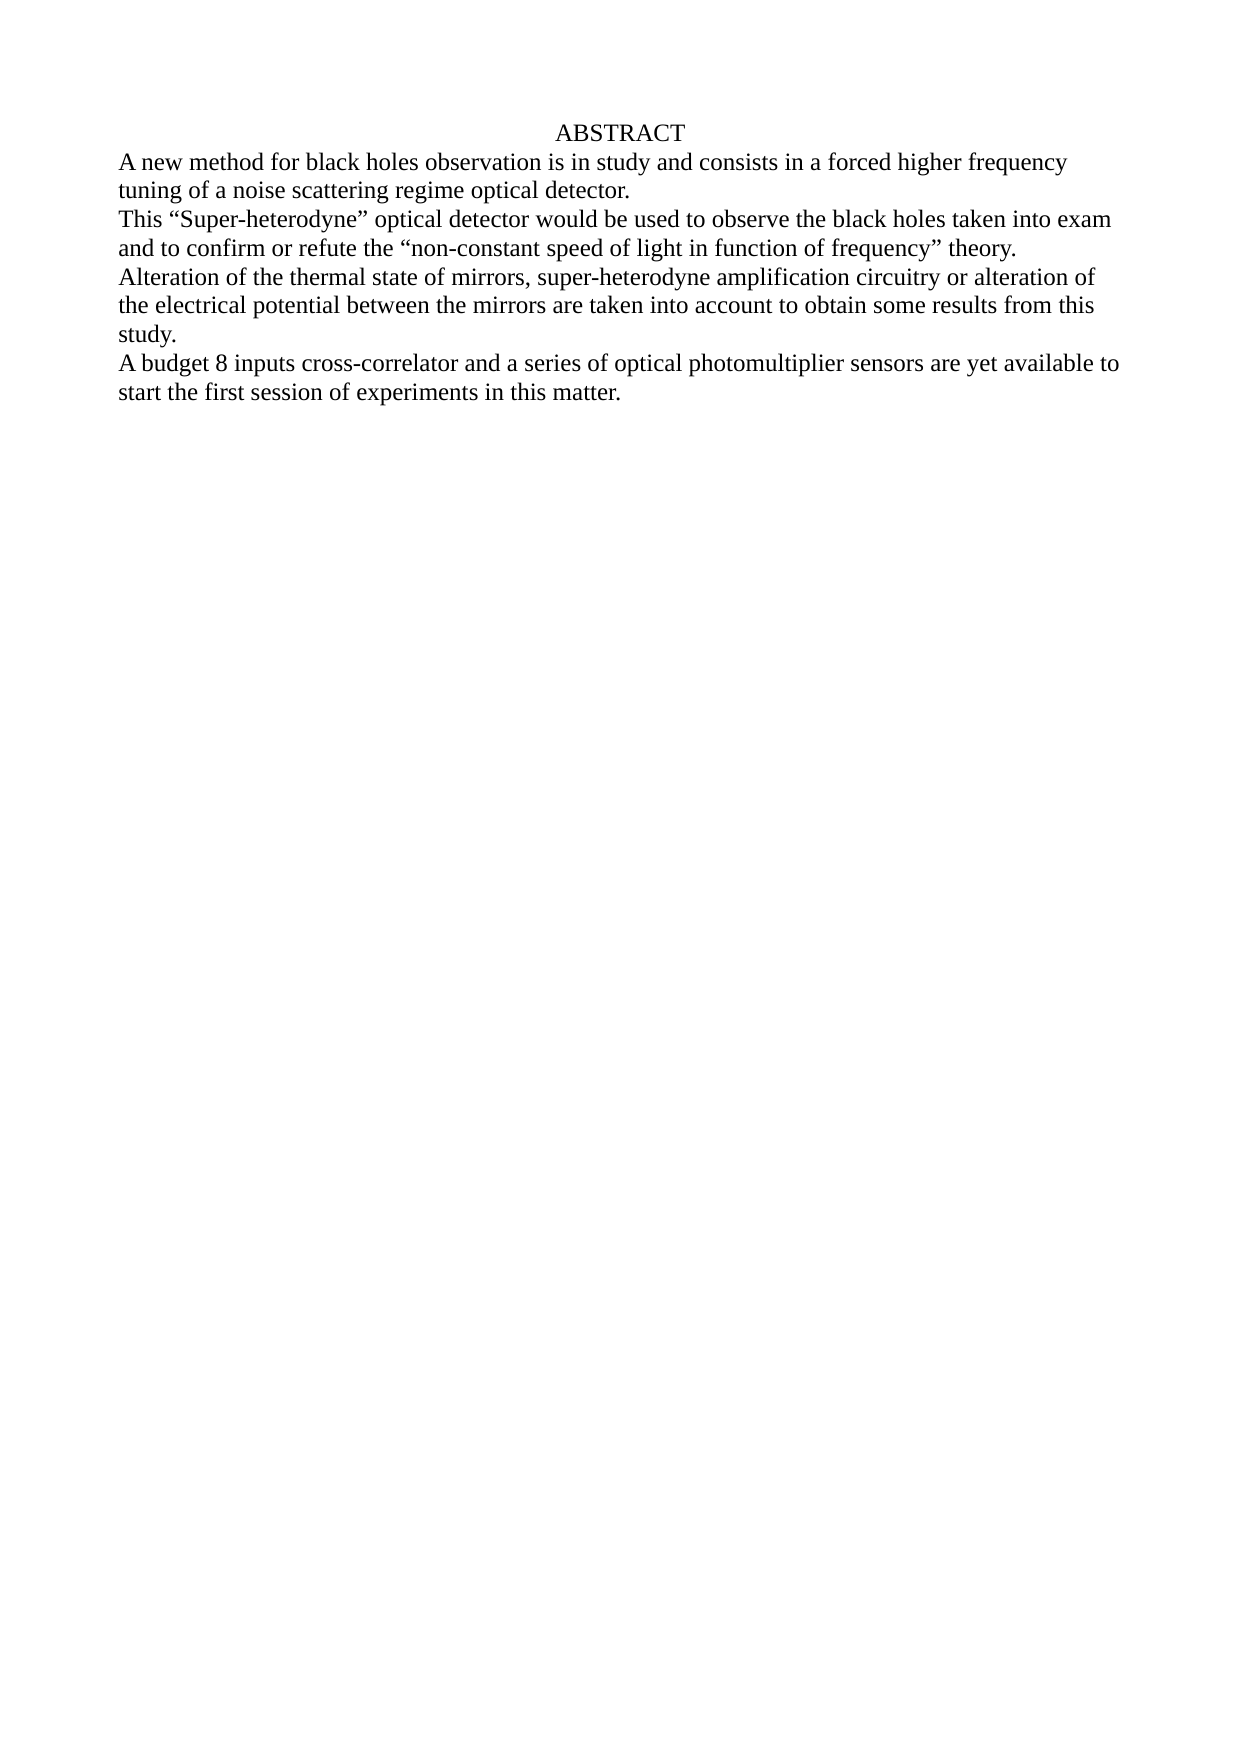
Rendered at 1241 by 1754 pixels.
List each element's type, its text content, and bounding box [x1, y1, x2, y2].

text A new method for black holes observation is in study and consists in a forced higher frequency tuning of a noise scattering regime optical detector. [118, 147, 1122, 204]
text A budget 8 inputs cross-correlator and a series of optical photomultiplier sensors are yet available to start the first session of experiments in this matter. [118, 348, 1122, 406]
text This “Super-heterodyne” optical detector would be used to observe the black holes taken into exam and to confirm or refute the “non-constant speed of light in function of frequency” theory. [118, 204, 1122, 262]
text Alteration of the thermal state of mirrors, super-heterodyne amplification circuitry or alteration of the electrical potential between the mirrors are taken into account to obtain some results from this study. [118, 262, 1122, 348]
text ABSTRACT [118, 118, 1122, 147]
